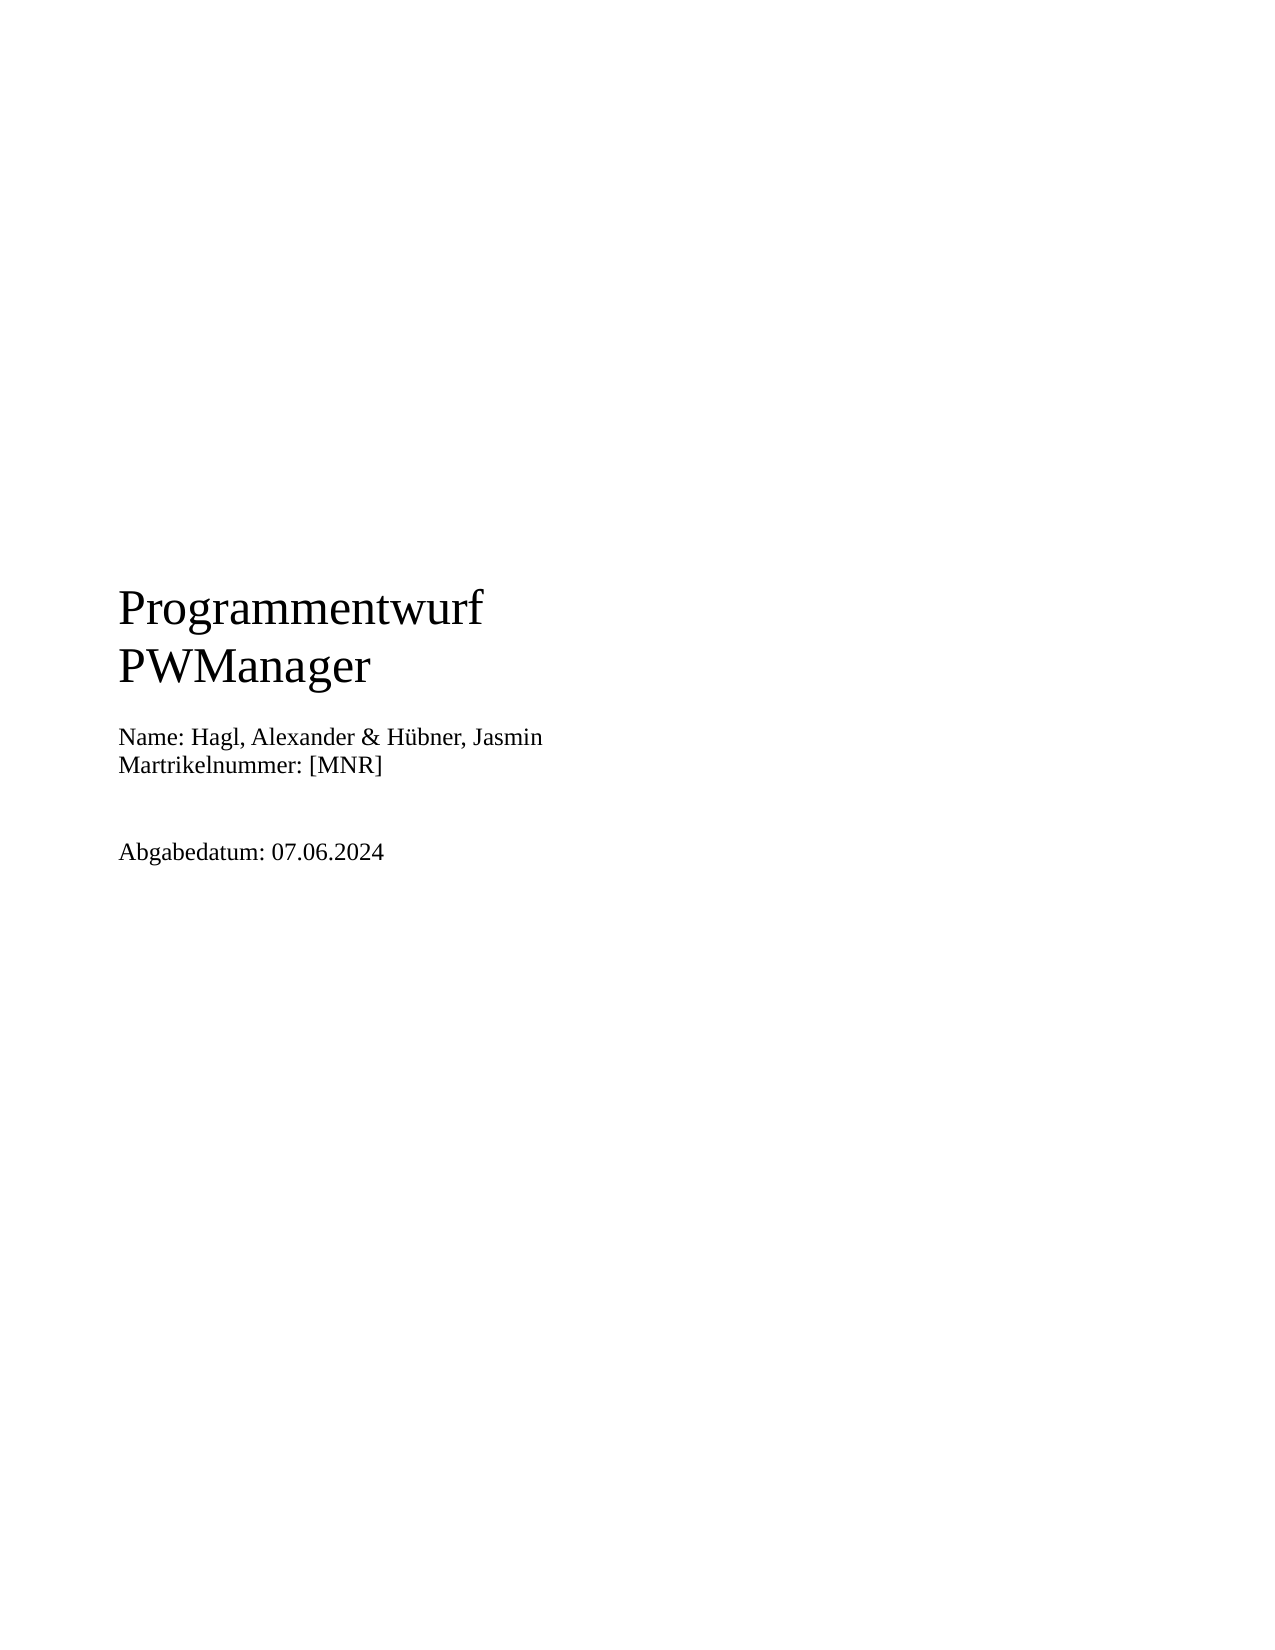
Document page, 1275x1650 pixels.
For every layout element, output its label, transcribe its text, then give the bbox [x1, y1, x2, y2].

text PWManager [118, 636, 1157, 693]
text Abgabedatum: 07.06.2024 [118, 837, 1157, 866]
text Name: Hagl, Alexander & Hübner, Jasmin Martrikelnummer: [MNR] [118, 722, 1157, 779]
text Programmentwurf [118, 578, 1157, 636]
